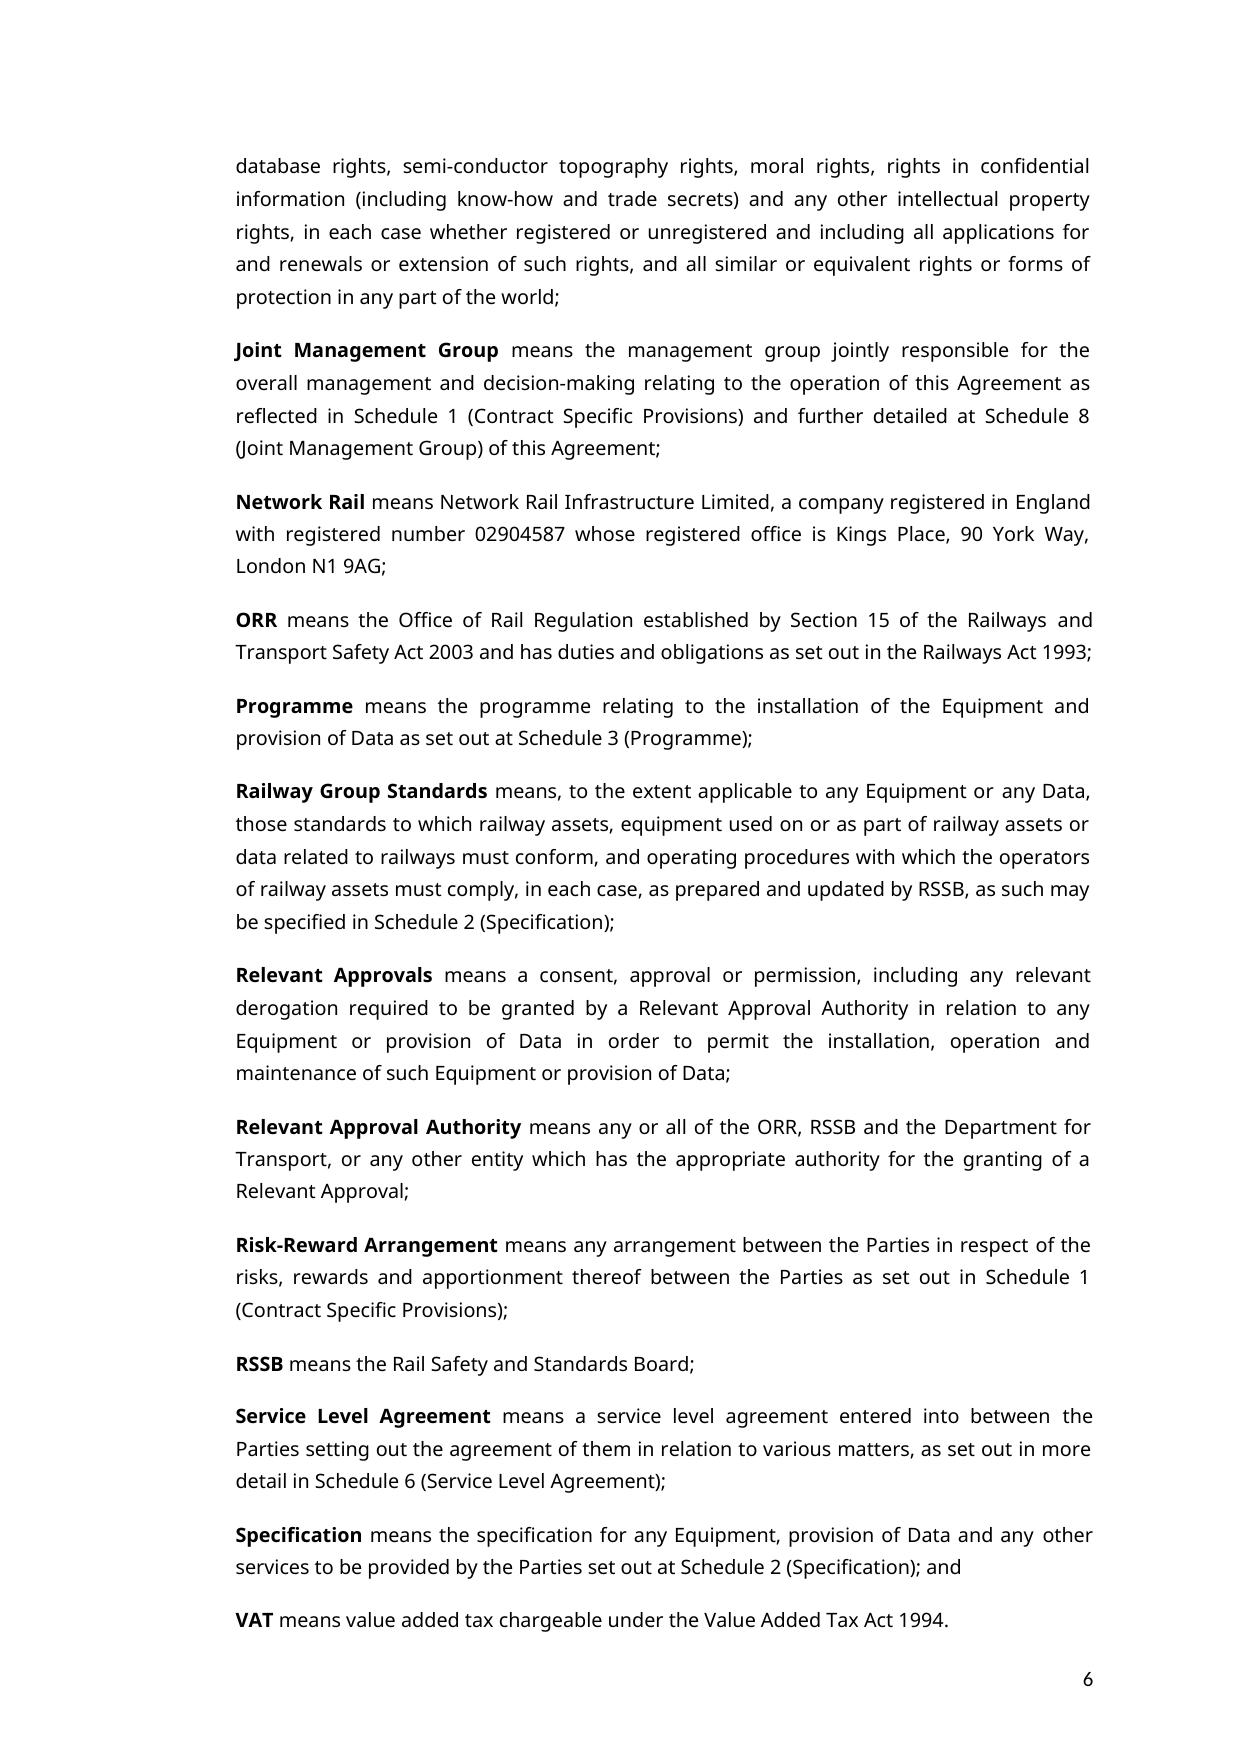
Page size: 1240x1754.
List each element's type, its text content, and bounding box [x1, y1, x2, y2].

text Joint Management Group means the management group jointly responsible for the overall management and decision-making relating to the operation of this Agreement as reflected in Schedule 1 (Contract Specific Provisions) and further detailed at Schedule 8 (Joint Management Group) of this Agreement; [235, 337, 1091, 461]
text RSSB means the Rail Safety and Standards Board; [235, 1350, 1093, 1377]
text Relevant Approvals means a consent, approval or permission, including any relevant derogation required to be granted by a Relevant Approval Authority in relation to any Equipment or provision of Data in order to permit the installation, operation and maintenance of such Equipment or provision of Data; [235, 962, 1091, 1087]
text Network Rail means Network Rail Infrastructure Limited, a company registered in England with registered number 02904587 whose registered office is Kings Place, 90 York Way, London N1 9AG; [235, 488, 1091, 579]
text ORR means the Office of Rail Regulation established by Section 15 of the Railways and Transport Safety Act 2003 and has duties and obligations as set out in the Railways Act 1993; [235, 606, 1093, 666]
text Relevant Approval Authority means any or all of the ORR, RSSB and the Department for Transport, or any other entity which has the appropriate authority for the granting of a Relevant Approval; [235, 1113, 1091, 1204]
text VAT means value added tax chargeable under the Value Added Tax Act 1994. [235, 1606, 1093, 1633]
text Service Level Agreement means a service level agreement entered into between the Parties setting out the agreement of them in relation to various matters, as set out in more detail in Schedule 6 (Service Level Agreement); [235, 1403, 1093, 1494]
text Railway Group Standards means, to the extent applicable to any Equipment or any Data, those standards to which railway assets, equipment used on or as part of railway assets or data related to railways must conform, and operating procedures with which the operators of railway assets must comply, in each case, as prepared and updated by RSSB, as such may be specified in Schedule 2 (Specification); [235, 778, 1091, 935]
text Programme means the programme relating to the installation of the Equipment and provision of Data as set out at Schedule 3 (Programme); [235, 692, 1091, 751]
text database rights, semi-conductor topography rights, moral rights, rights in confidential information (including know-how and trade secrets) and any other intellectual property rights, in each case whether registered or unregistered and including all applications for and renewals or extension of such rights, and all similar or equivalent rights or forms of protection in any part of the world; [235, 153, 1091, 310]
text Specification means the specification for any Equipment, provision of Data and any other services to be provided by the Parties set out at Schedule 2 (Specification); and [235, 1521, 1093, 1580]
text Risk-Reward Arrangement means any arrangement between the Parties in respect of the risks, rewards and apportionment thereof between the Parties as set out in Schedule 1 (Contract Specific Provisions); [235, 1231, 1091, 1323]
